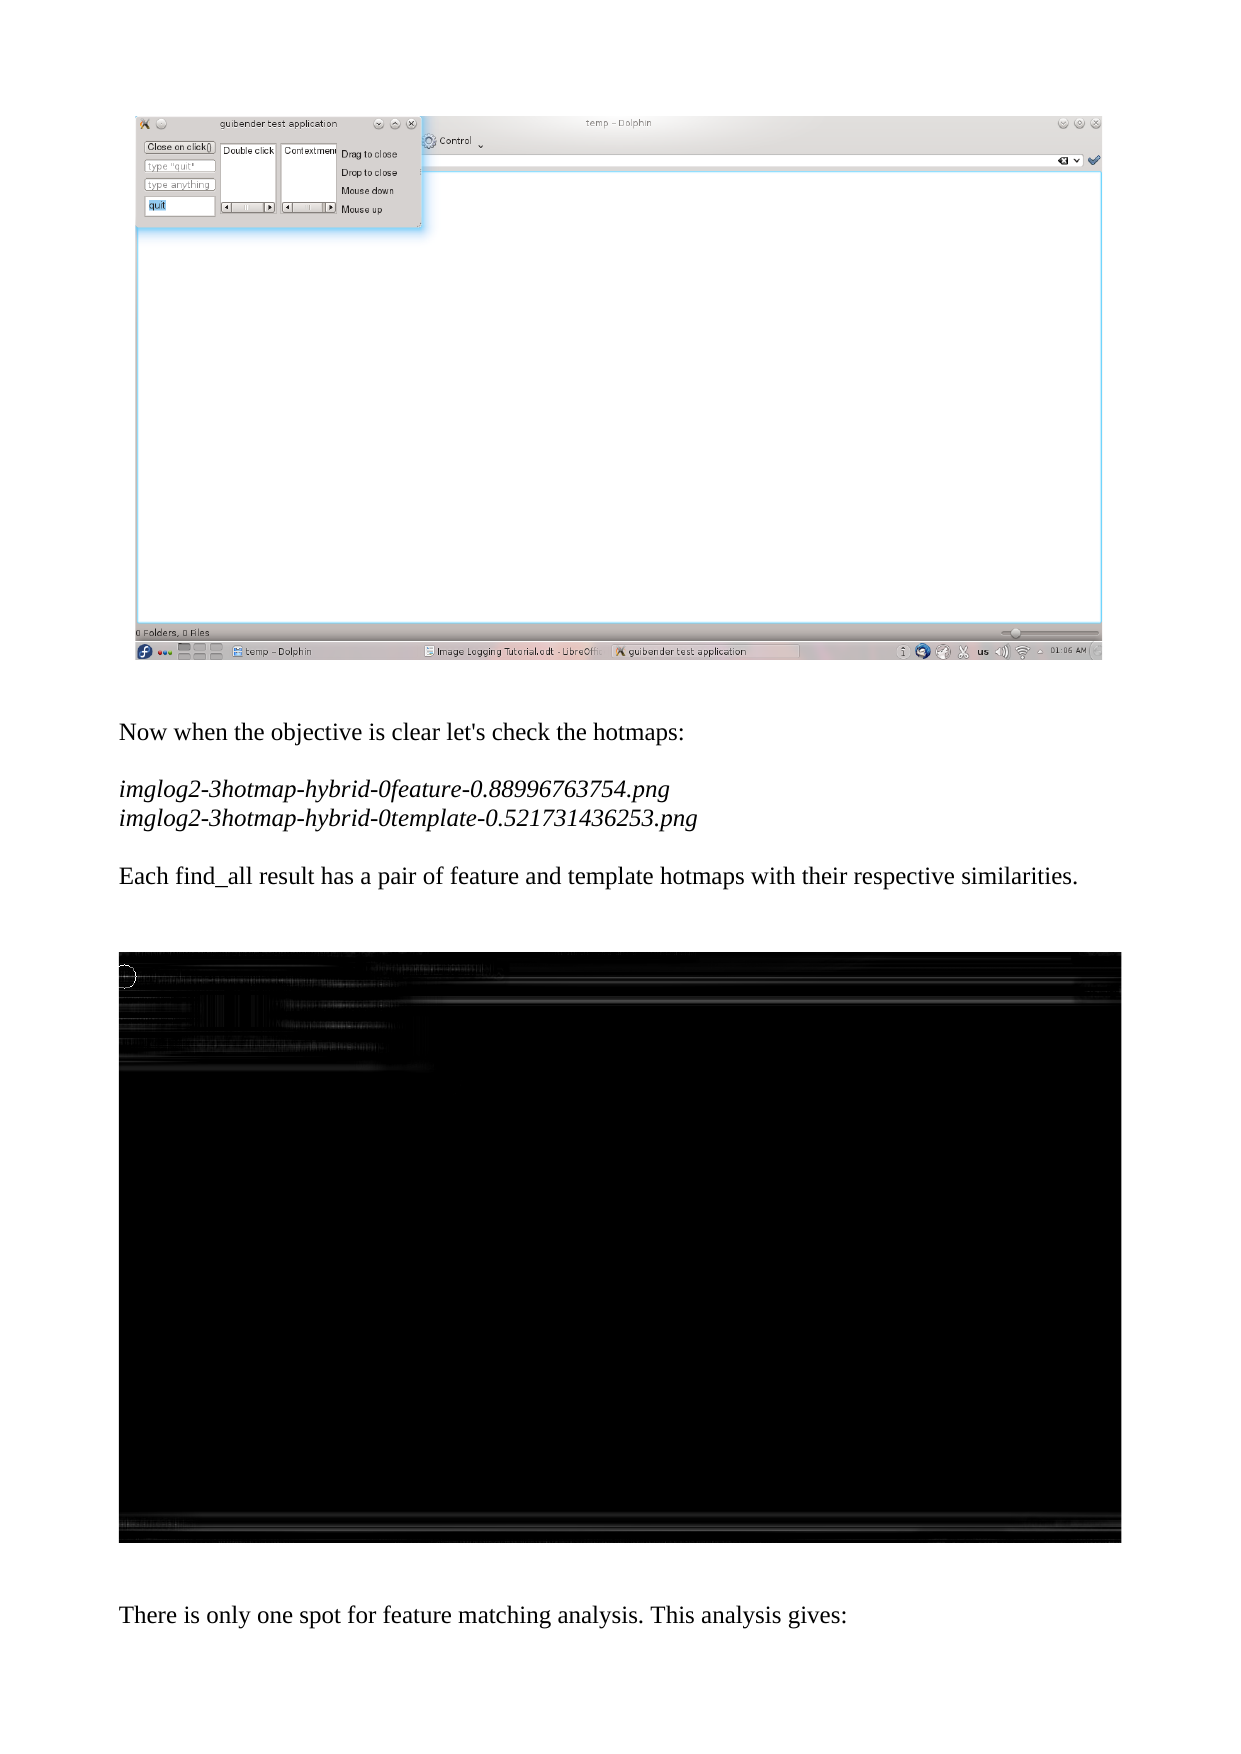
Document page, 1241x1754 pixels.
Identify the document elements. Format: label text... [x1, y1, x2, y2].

picture [118, 952, 1122, 1543]
text There is only one spot for feature matching analysis. This analysis gives: [119, 1600, 1121, 1629]
text Now when the objective is clear let's check the hotmaps: [119, 717, 1121, 746]
text imglog2-3hotmap-hybrid-0feature-0.88996763754.png [119, 774, 1121, 803]
text imglog2-3hotmap-hybrid-0template-0.521731436253.png [119, 803, 1121, 832]
text Each find_all result has a pair of feature and template hotmaps with their respective similarities. [119, 861, 1121, 889]
picture [135, 116, 1103, 660]
